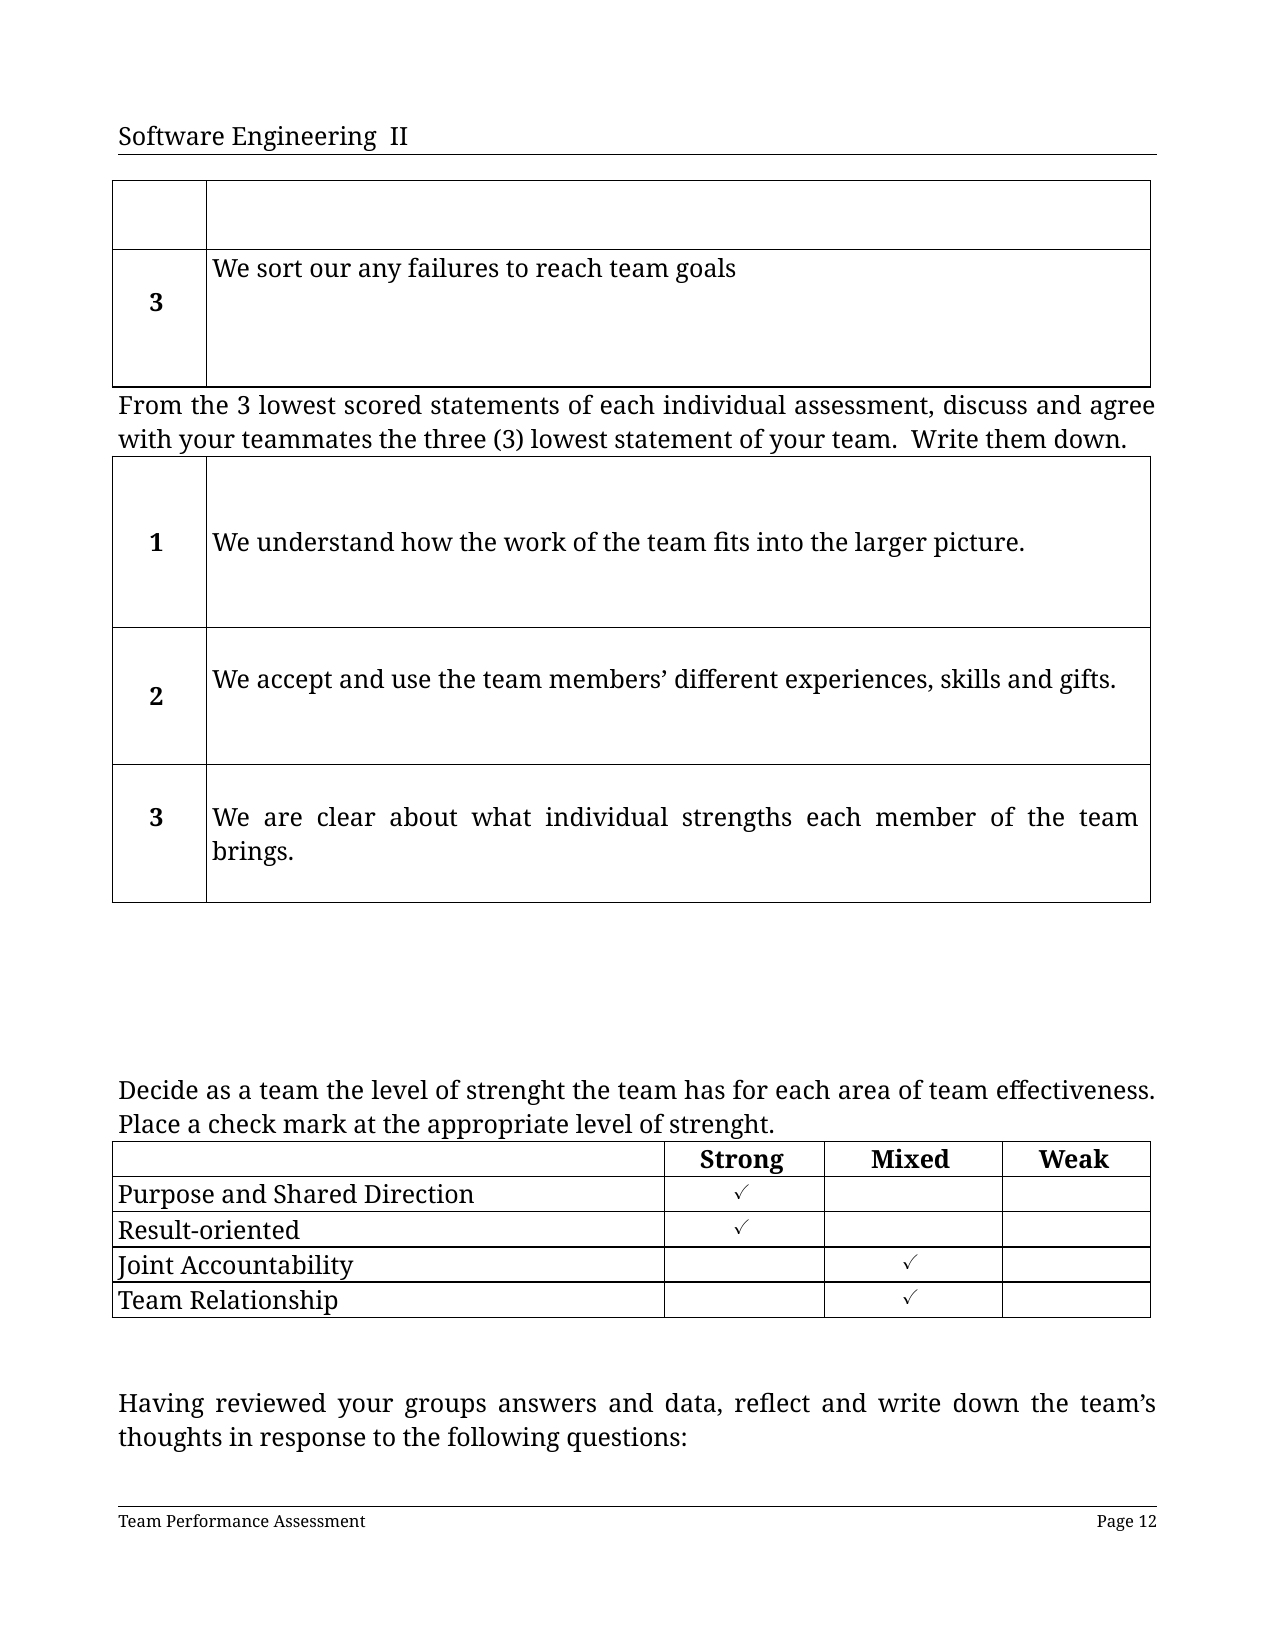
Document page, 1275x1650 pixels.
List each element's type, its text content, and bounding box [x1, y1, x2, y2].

text Having reviewed your groups answers and data, reflect and write down the team’s thoughts in response to the following questions: [118, 1386, 1157, 1454]
table_cell ✓ [825, 1283, 1002, 1317]
table_cell [665, 1248, 824, 1281]
table_cell 3 [113, 250, 206, 386]
table_header Weak [1003, 1142, 1150, 1176]
table_cell Team Relationship [113, 1283, 664, 1317]
table_cell Joint Accountability [113, 1248, 664, 1281]
table_cell [1003, 1248, 1150, 1281]
table_cell ✓ [825, 1248, 1002, 1281]
table_cell [1003, 1283, 1150, 1317]
table_cell 2 [113, 628, 206, 764]
table_cell We are clear about what individual strengths each member of the team brings. [207, 765, 1150, 902]
table_header [113, 1142, 664, 1176]
table_cell ✓ [665, 1212, 824, 1246]
table_cell 3 [113, 765, 206, 902]
table_cell Result-oriented [113, 1212, 664, 1246]
table_cell ✓ [665, 1177, 824, 1211]
table_cell [113, 181, 206, 249]
table_cell [665, 1283, 824, 1317]
table_cell [207, 181, 1150, 249]
table_cell [1003, 1177, 1150, 1211]
table_cell Purpose and Shared Direction [113, 1177, 664, 1211]
text From the 3 lowest scored statements of each individual assessment, discuss and agree with your teammates the three (3) lowest statement of your team. Write them down. [118, 387, 1157, 456]
table_header Strong [665, 1142, 824, 1176]
table_cell [825, 1177, 1002, 1211]
table_cell [825, 1212, 1002, 1246]
table_cell We accept and use the team members’ different experiences, skills and gifts. [207, 628, 1150, 764]
table_cell [1003, 1212, 1150, 1246]
table_header 1 [113, 457, 206, 627]
text Decide as a team the level of strenght the team has for each area of team effectiveness. Place a check mark at the appropriate level of strenght. [118, 1073, 1157, 1141]
table_cell We sort our any failures to reach team goals [207, 250, 1150, 386]
table_header We understand how the work of the team fits into the larger picture. [207, 457, 1150, 627]
table_header Mixed [825, 1142, 1002, 1176]
